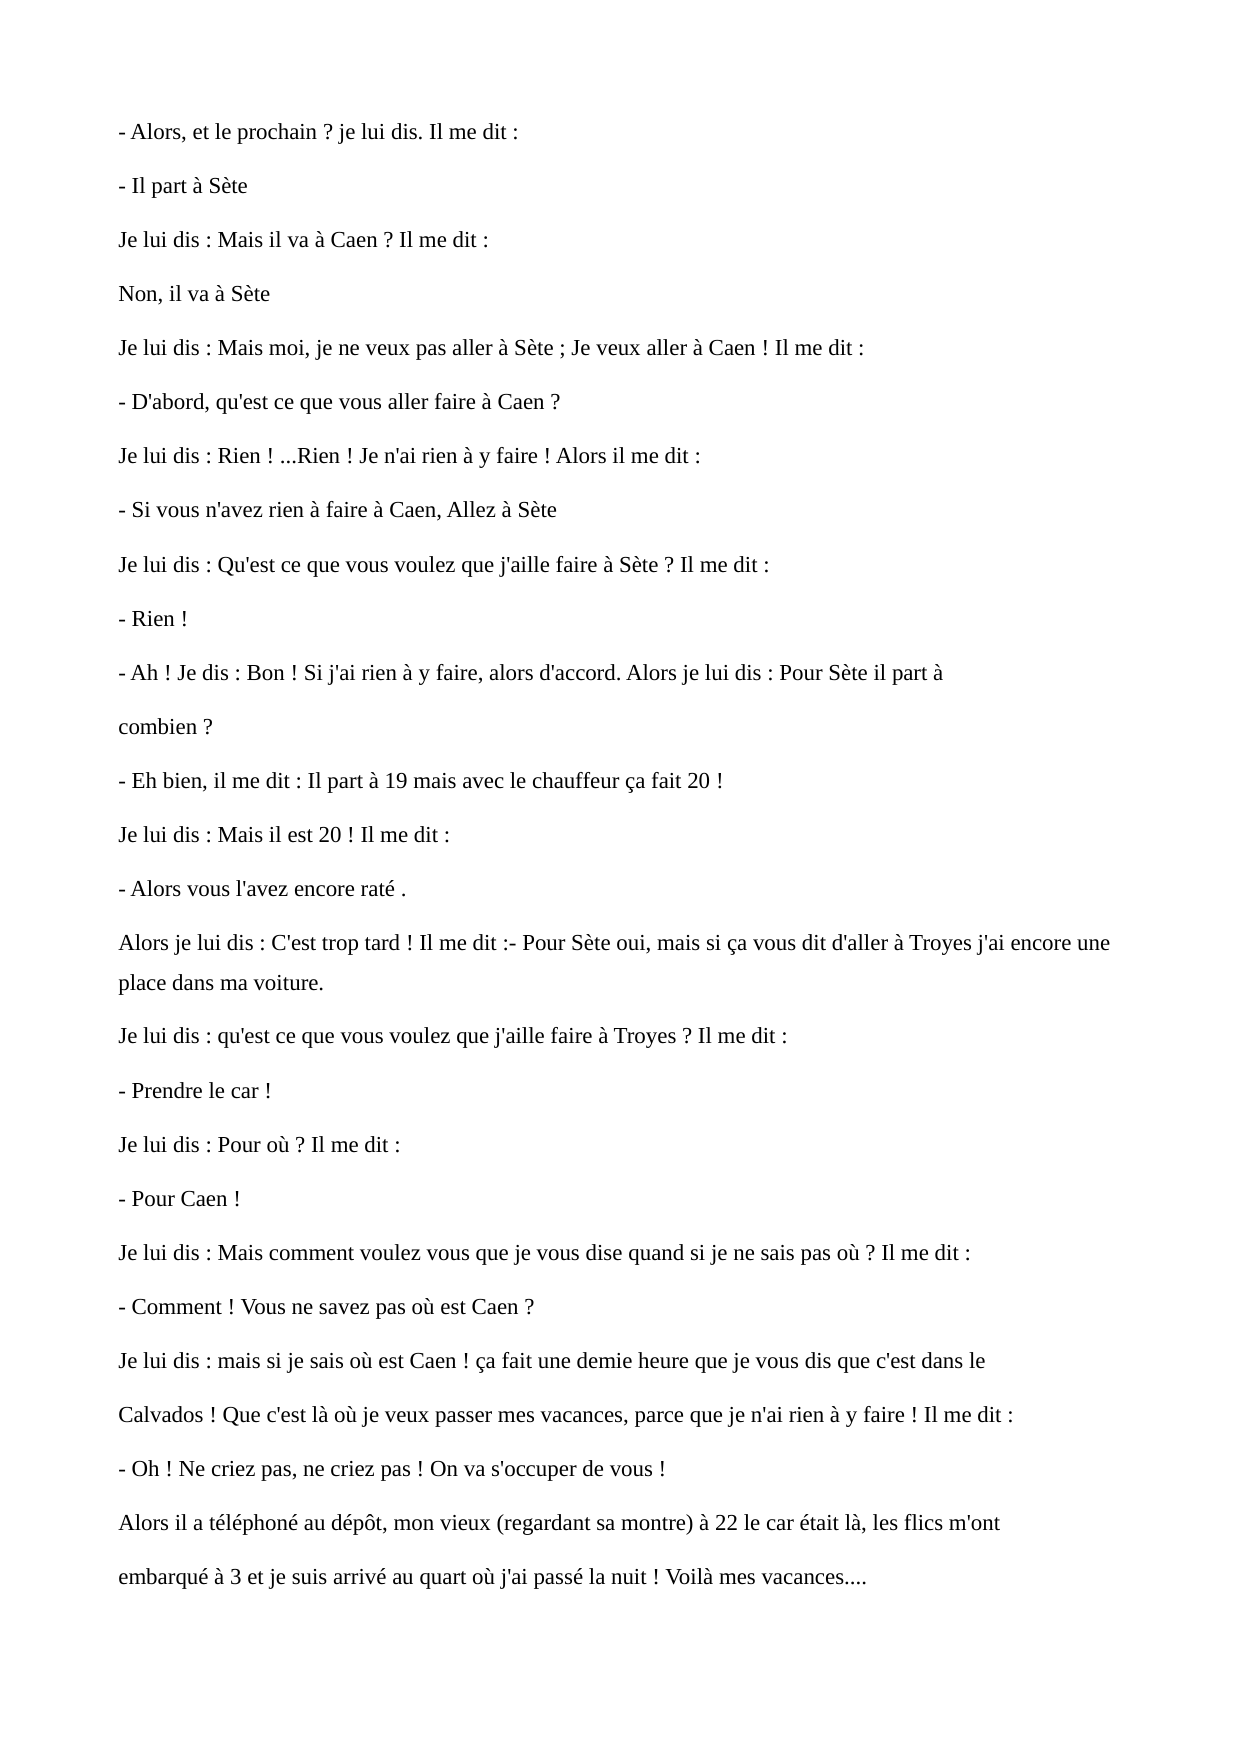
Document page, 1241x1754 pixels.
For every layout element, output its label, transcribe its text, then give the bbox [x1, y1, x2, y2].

text Je lui dis : qu'est ce que vous voulez que j'aille faire à Troyes ? Il me dit : [118, 1023, 1122, 1049]
text Alors je lui dis : C'est trop tard ! Il me dit :- Pour Sète oui, mais si ça vous dit d'aller à Troyes j'ai encore une place dans ma voiture. [118, 929, 1122, 995]
text Non, il va à Sète [118, 280, 1122, 307]
text - Eh bien, il me dit : Il part à 19 mais avec le chauffeur ça fait 20 ! [118, 767, 1122, 793]
text Je lui dis : Pour où ? Il me dit : [118, 1131, 1122, 1157]
text - Comment ! Vous ne savez pas où est Caen ? [118, 1293, 1122, 1319]
text embarqué à 3 et je suis arrivé au quart où j'ai passé la nuit ! Voilà mes vacances.... [118, 1563, 1122, 1589]
text - Oh ! Ne criez pas, ne criez pas ! On va s'occuper de vous ! [118, 1455, 1122, 1481]
text Calvados ! Que c'est là où je veux passer mes vacances, parce que je n'ai rien à y faire ! Il me dit : [118, 1401, 1122, 1427]
text - Il part à Sète [118, 172, 1122, 198]
text - Alors vous l'avez encore raté . [118, 875, 1122, 901]
text Je lui dis : Mais comment voulez vous que je vous dise quand si je ne sais pas où ? Il me dit : [118, 1239, 1122, 1265]
text Alors il a téléphoné au dépôt, mon vieux (regardant sa montre) à 22 le car était là, les flics m'ont [118, 1509, 1122, 1536]
text Je lui dis : mais si je sais où est Caen ! ça fait une demie heure que je vous dis que c'est dans le [118, 1347, 1122, 1373]
text - Si vous n'avez rien à faire à Caen, Allez à Sète [118, 497, 1122, 523]
text Je lui dis : Rien ! ...Rien ! Je n'ai rien à y faire ! Alors il me dit : [118, 442, 1122, 469]
text - Rien ! [118, 605, 1122, 631]
text - Ah ! Je dis : Bon ! Si j'ai rien à y faire, alors d'accord. Alors je lui dis : Pour Sète il part à [118, 659, 1122, 685]
text - D'abord, qu'est ce que vous aller faire à Caen ? [118, 388, 1122, 415]
text Je lui dis : Mais il va à Caen ? Il me dit : [118, 226, 1122, 253]
text - Prendre le car ! [118, 1077, 1122, 1103]
text - Pour Caen ! [118, 1185, 1122, 1211]
text combien ? [118, 713, 1122, 739]
text Je lui dis : Mais il est 20 ! Il me dit : [118, 821, 1122, 847]
text Je lui dis : Qu'est ce que vous voulez que j'aille faire à Sète ? Il me dit : [118, 551, 1122, 577]
text Je lui dis : Mais moi, je ne veux pas aller à Sète ; Je veux aller à Caen ! Il me dit : [118, 334, 1122, 361]
text - Alors, et le prochain ? je lui dis. Il me dit : [118, 118, 1122, 144]
